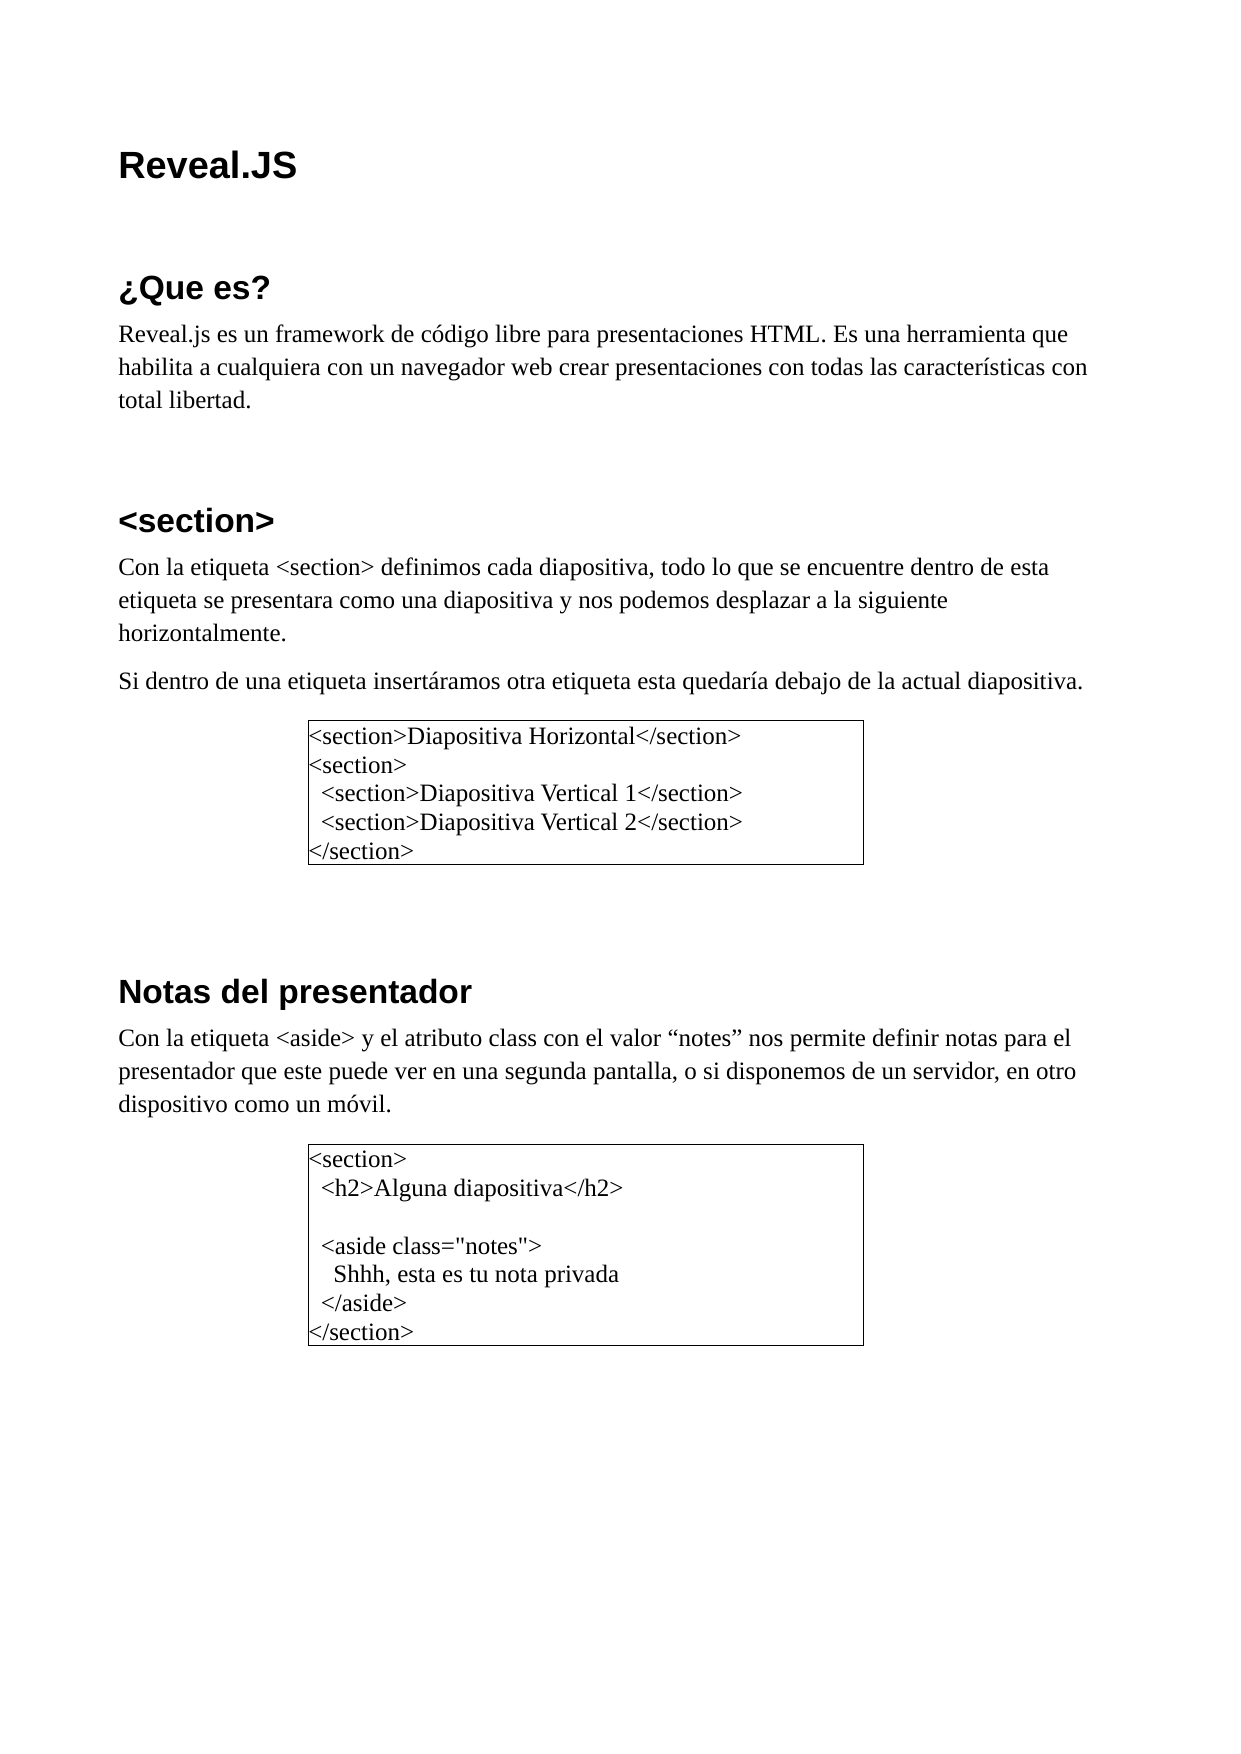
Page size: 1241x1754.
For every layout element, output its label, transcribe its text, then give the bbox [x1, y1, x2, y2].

subtitle ¿Que es? [118, 268, 1122, 306]
subtitle Reveal.JS [118, 143, 1122, 187]
subtitle Notas del presentador [118, 972, 1122, 1011]
text Con la etiqueta <section> definimos cada diapositiva, todo lo que se encuentre dentro de esta etiqueta se presentara como una diapositiva y nos podemos desplazar a la siguiente horizontalmente. [118, 552, 1122, 647]
text Con la etiqueta <aside> y el atributo class con el valor “notes” nos permite definir notas para el presentador que este puede ver en una segunda pantalla, o si disponemos de un servidor, en otro dispositivo como un móvil. [118, 1023, 1122, 1118]
text Reveal.js es un framework de código libre para presentaciones HTML. Es una herramienta que habilita a cualquiera con un navegador web crear presentaciones con todas las características con total libertad. [118, 319, 1122, 414]
subtitle <section> [118, 501, 1122, 539]
text Si dentro de una etiqueta insertáramos otra etiqueta esta quedaría debajo de la actual diapositiva. [118, 666, 1122, 694]
